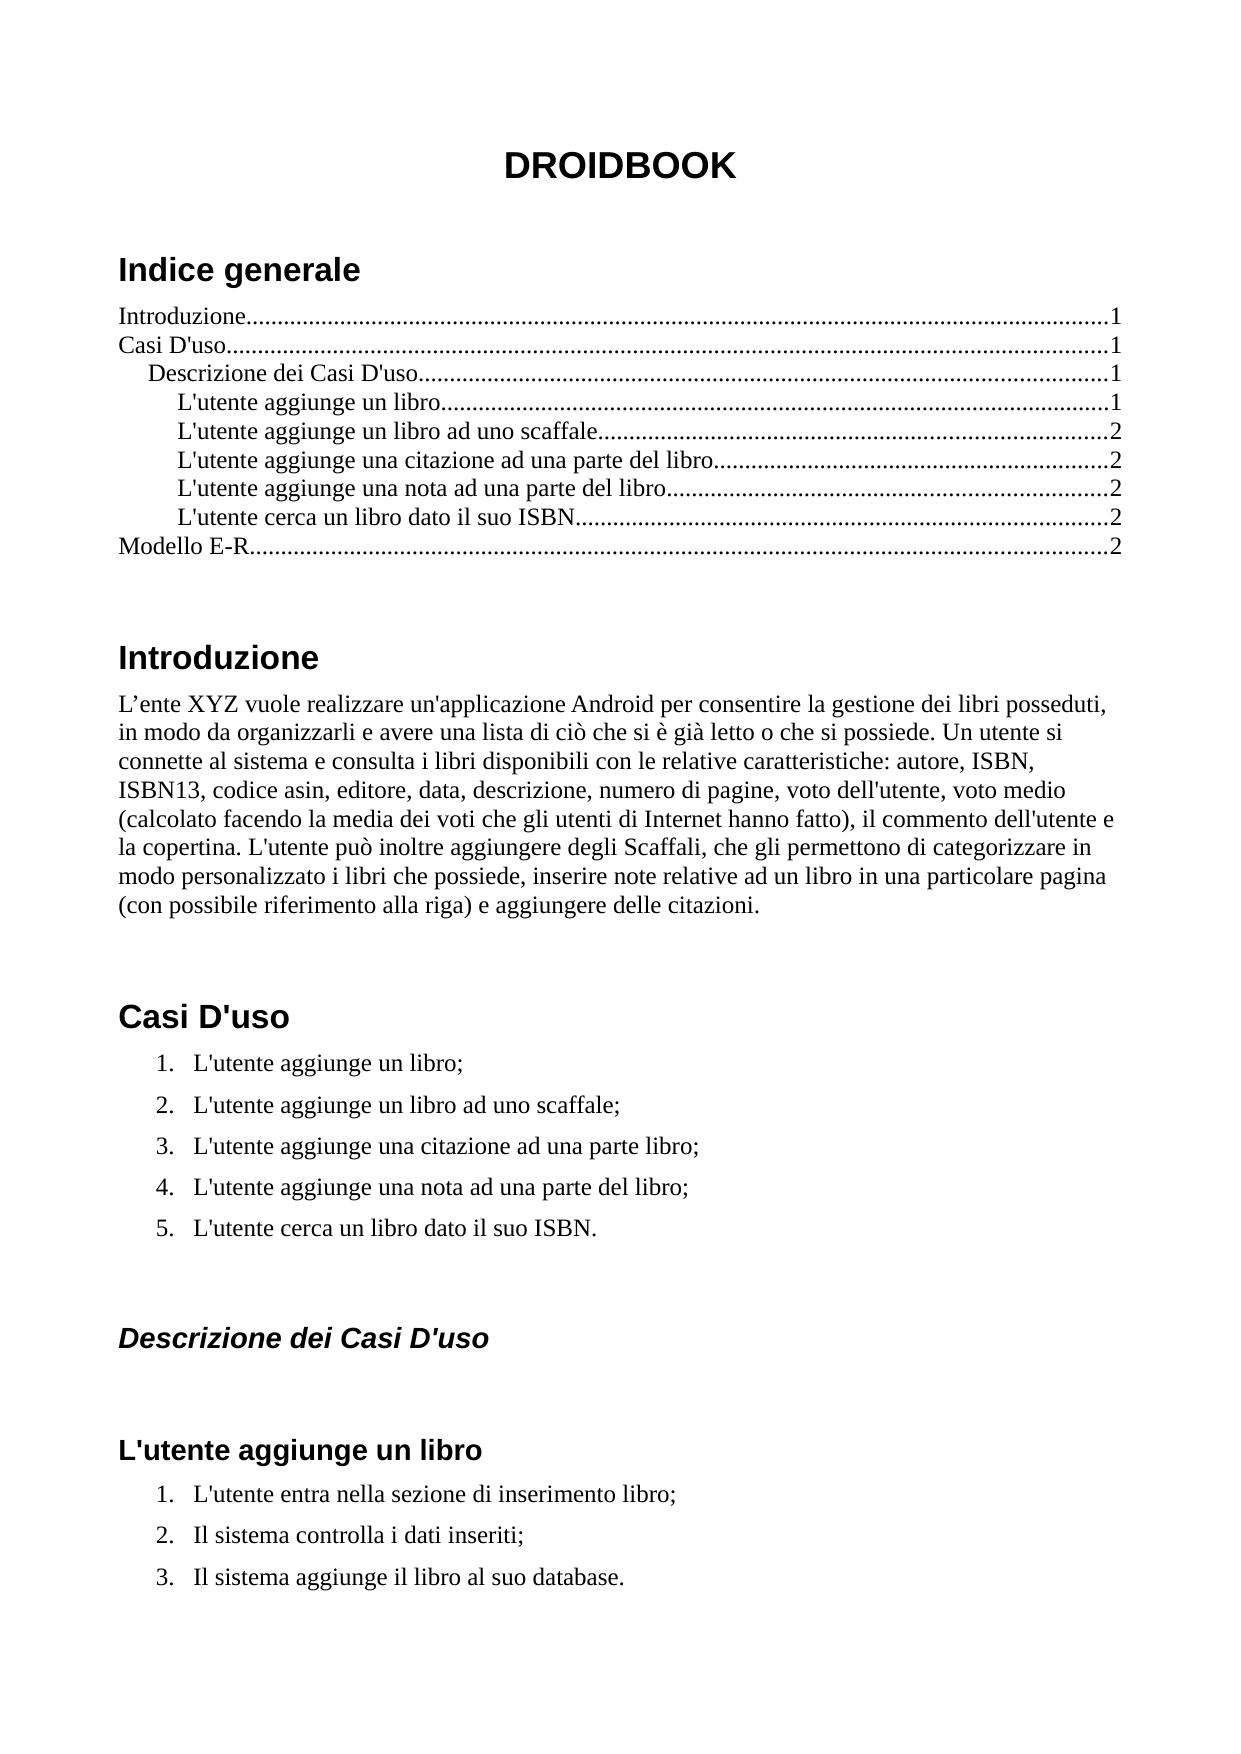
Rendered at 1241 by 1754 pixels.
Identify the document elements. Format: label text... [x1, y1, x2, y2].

list L'utente aggiunge un libro; [156, 1048, 1122, 1077]
list L'utente aggiunge un libro ad uno scaffale; [156, 1090, 1122, 1118]
subtitle Indice generale [118, 250, 1122, 288]
subtitle Introduzione [118, 637, 1122, 676]
text L’ente XYZ vuole realizzare un'applicazione Android per consentire la gestione dei libri posseduti, in modo da organizzarli e avere una lista di ciò che si è già letto o che si possiede. Un utente si connette al sistema e consulta i libri disponibili con le relative caratteristiche: autore, ISBN, ISBN13, codice asin, editore, data, descrizione, numero di pagine, voto dell'utente, voto medio (calcolato facendo la media dei voti che gli utenti di Internet hanno fatto), il commento dell'utente e la copertina. L'utente può inoltre aggiungere degli Scaffali, che gli permettono di categorizzare in modo personalizzato i libri che possiede, inserire note relative ad un libro in una particolare pagina (con possibile riferimento alla riga) e aggiungere delle citazioni. [118, 689, 1122, 919]
subtitle Casi D'uso [118, 997, 1122, 1036]
text L'utente cerca un libro dato il suo ISBN 2 [177, 502, 1122, 531]
text L'utente aggiunge un libro ad uno scaffale 2 [177, 416, 1122, 445]
subtitle L'utente aggiunge un libro [118, 1433, 1122, 1467]
subtitle Descrizione dei Casi D'uso [118, 1321, 1122, 1354]
text Casi D'uso 1 [118, 330, 1122, 358]
list L'utente cerca un libro dato il suo ISBN. [156, 1213, 1122, 1242]
text L'utente aggiunge una citazione ad una parte del libro 2 [177, 445, 1122, 473]
text Introduzione 1 [118, 301, 1122, 330]
text Descrizione dei Casi D'uso 1 [148, 358, 1122, 387]
list Il sistema aggiunge il libro al suo database. [156, 1562, 1122, 1591]
list L'utente aggiunge una nota ad una parte del libro; [156, 1172, 1122, 1201]
text Modello E-R 2 [118, 531, 1122, 560]
text L'utente aggiunge una nota ad una parte del libro 2 [177, 473, 1122, 502]
text L'utente aggiunge un libro 1 [177, 387, 1122, 416]
list L'utente entra nella sezione di inserimento libro; [156, 1479, 1122, 1508]
list Il sistema controlla i dati inseriti; [156, 1521, 1122, 1549]
list L'utente aggiunge una citazione ad una parte libro; [156, 1131, 1122, 1160]
title DROIDBOOK [118, 143, 1122, 186]
